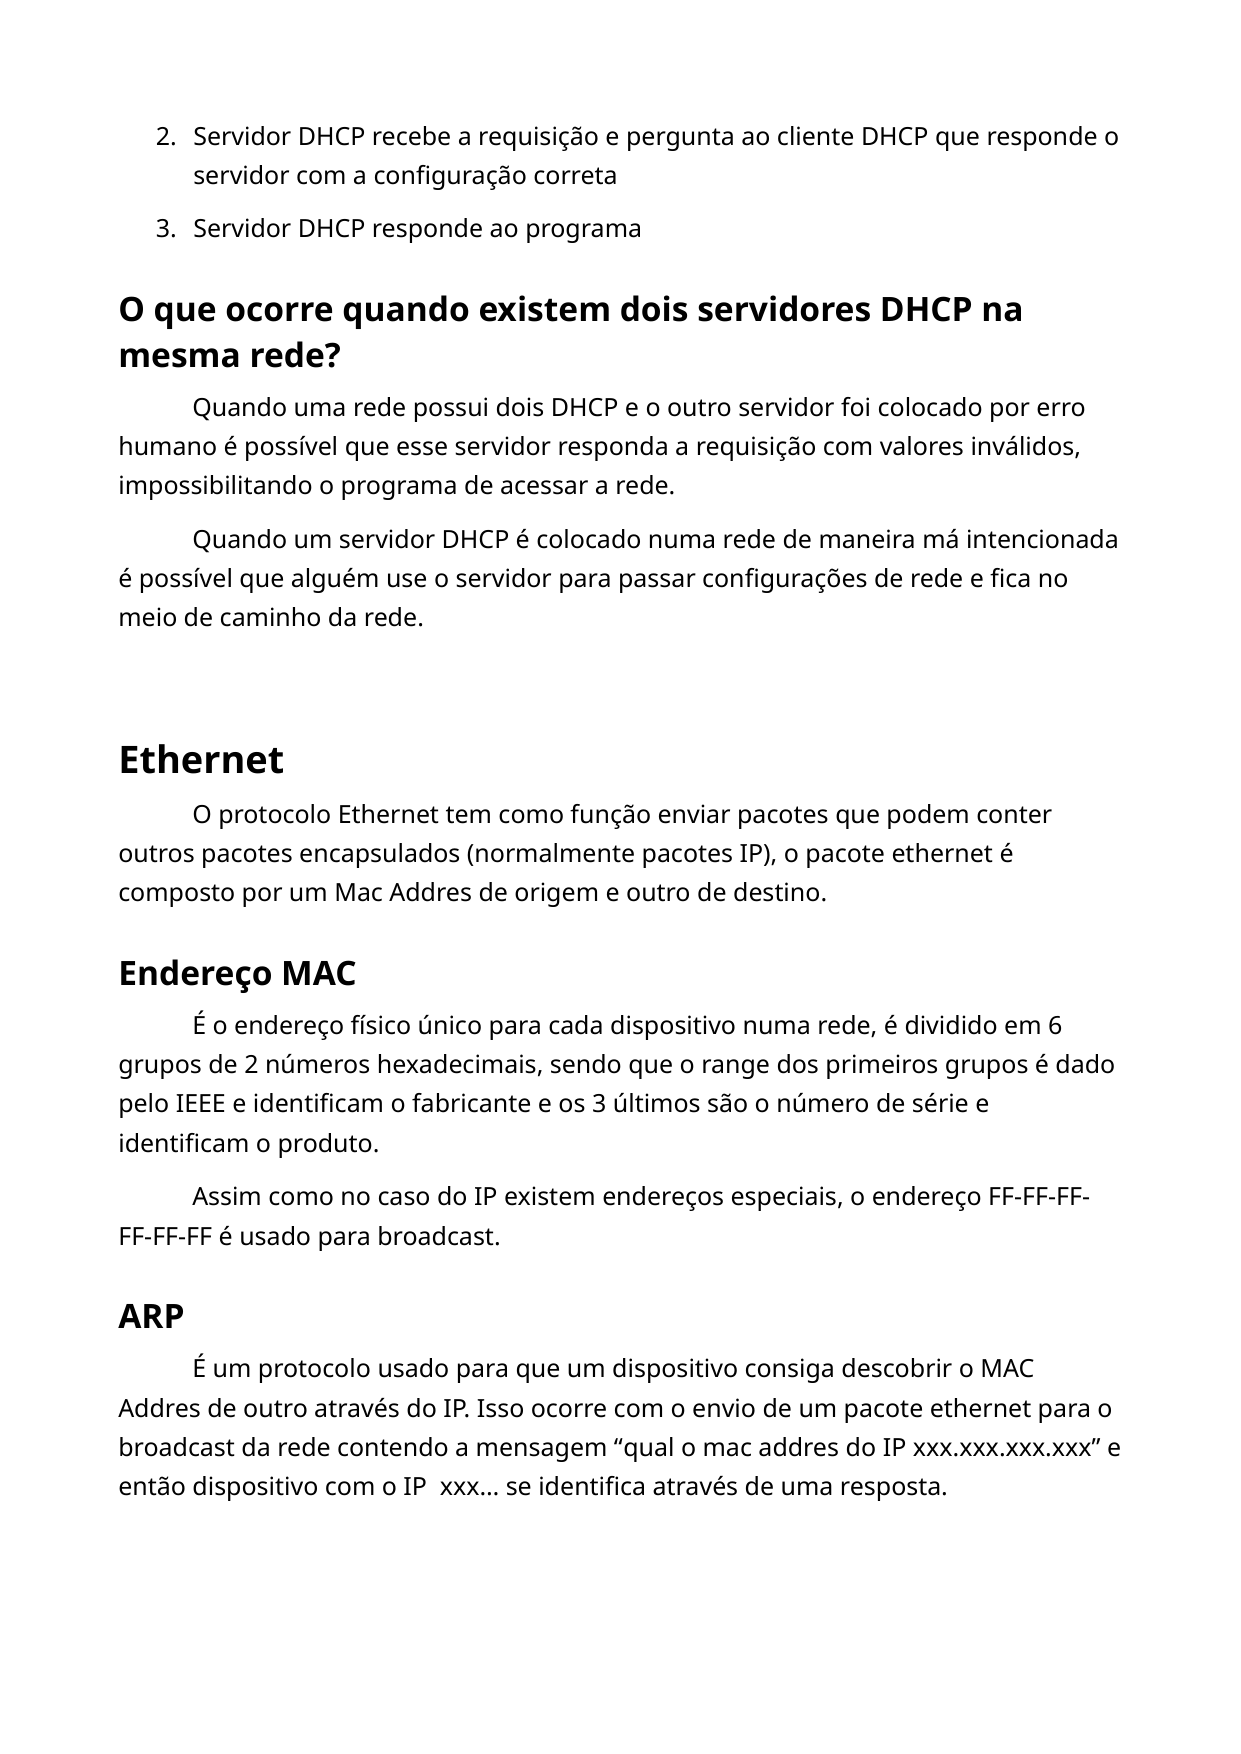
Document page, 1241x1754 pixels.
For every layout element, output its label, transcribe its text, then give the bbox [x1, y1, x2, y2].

subtitle Ethernet [118, 732, 1122, 784]
list Servidor DHCP recebe a requisição e pergunta ao cliente DHCP que responde o servidor com a configuração correta [156, 118, 1122, 191]
subtitle Endereço MAC [118, 949, 1122, 995]
subtitle ARP [118, 1293, 1122, 1338]
list Servidor DHCP responde ao programa [156, 211, 1122, 245]
text Quando um servidor DHCP é colocado numa rede de maneira má intencionada é possível que alguém use o servidor para passar configurações de rede e fica no meio de caminho da rede. [118, 522, 1122, 634]
text É um protocolo usado para que um dispositivo consiga descobrir o MAC Addres de outro através do IP. Isso ocorre com o envio de um pacote ethernet para o broadcast da rede contendo a mensagem “qual o mac addres do IP xxx.xxx.xxx.xxx” e então dispositivo com o IP xxx… se identifica através de uma resposta. [118, 1351, 1122, 1503]
text É o endereço físico único para cada dispositivo numa rede, é dividido em 6 grupos de 2 números hexadecimais, sendo que o range dos primeiros grupos é dado pelo IEEE e identificam o fabricante e os 3 últimos são o número de série e identificam o produto. [118, 1008, 1122, 1159]
text Quando uma rede possui dois DHCP e o outro servidor foi colocado por erro humano é possível que esse servidor responda a requisição com valores inválidos, impossibilitando o programa de acessar a rede. [118, 389, 1122, 502]
text Assim como no caso do IP existem endereços especiais, o endereço FF-FF-FF-FF-FF-FF é usado para broadcast. [118, 1179, 1122, 1252]
text O protocolo Ethernet tem como função enviar pacotes que podem conter outros pacotes encapsulados (normalmente pacotes IP), o pacote ethernet é composto por um Mac Addres de origem e outro de destino. [118, 797, 1122, 909]
subtitle O que ocorre quando existem dois servidores DHCP na mesma rede? [118, 286, 1122, 377]
